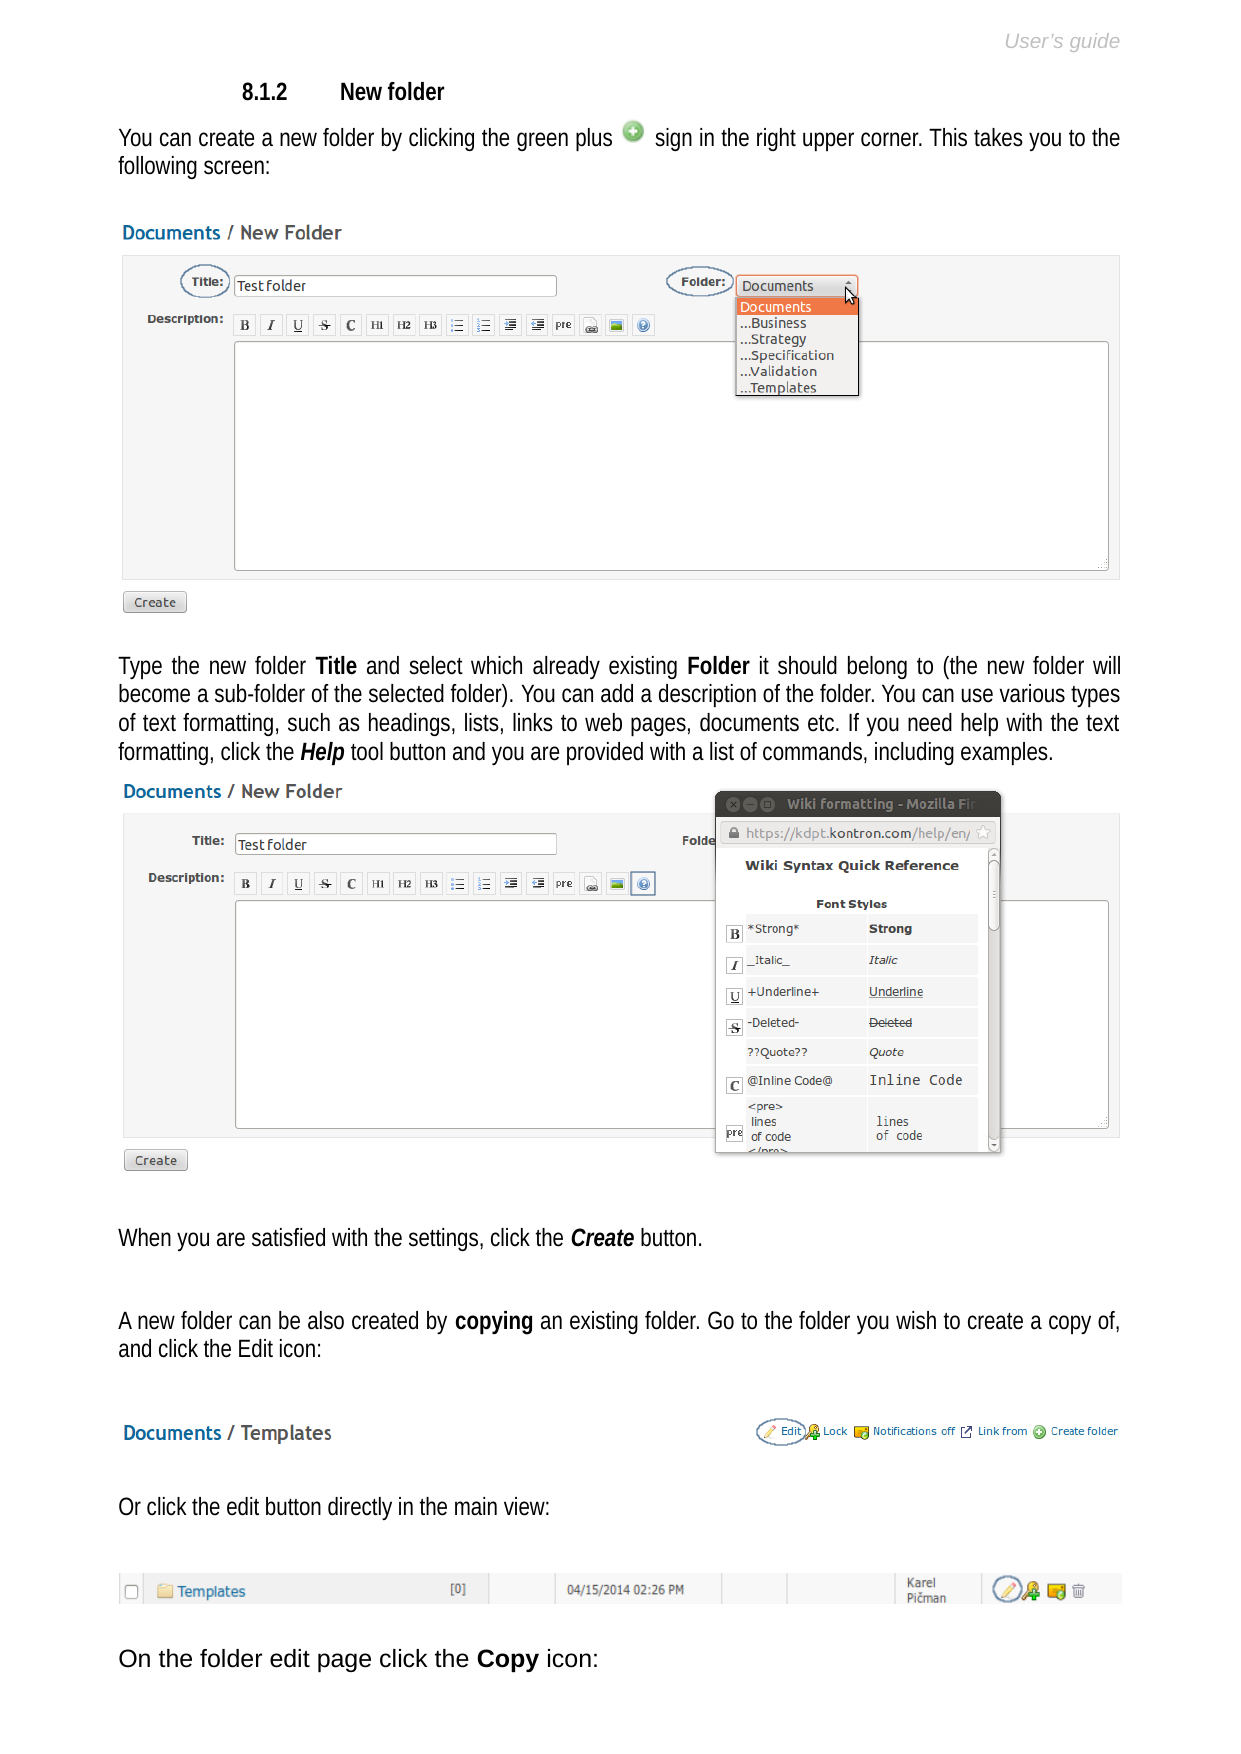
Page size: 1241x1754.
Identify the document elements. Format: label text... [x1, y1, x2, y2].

text When you are satisfied with the settings, click the Create button. [118, 1223, 1122, 1252]
picture [118, 221, 1123, 622]
text A new folder can be also created by copying an existing folder. Go to the folder you wish to create a copy of, and click the Edit icon: [118, 1306, 1122, 1363]
picture [118, 1416, 1123, 1451]
text Type the new folder Title and select which already existing Folder it should belong to (the new folder will become a sub-folder of the selected folder). You can add a description of the folder. You can use various types of text formatting, such as headings, lists, links to web pages, documents etc. If you need help with the text formatting, click the Help tool button and you are provided with a list of commands, including examples. [118, 651, 1122, 765]
text Or click the edit button directly in the main view: [118, 1492, 1122, 1520]
picture [118, 1573, 1123, 1604]
picture [118, 777, 1123, 1182]
text You can create a new folder by clicking the green plus sign in the right upper corner. This takes you to the following screen: [118, 118, 1122, 180]
picture [620, 117, 649, 146]
text On the folder edit page click the Copy icon: [118, 1644, 1122, 1673]
subtitle New folder [236, 77, 1122, 105]
